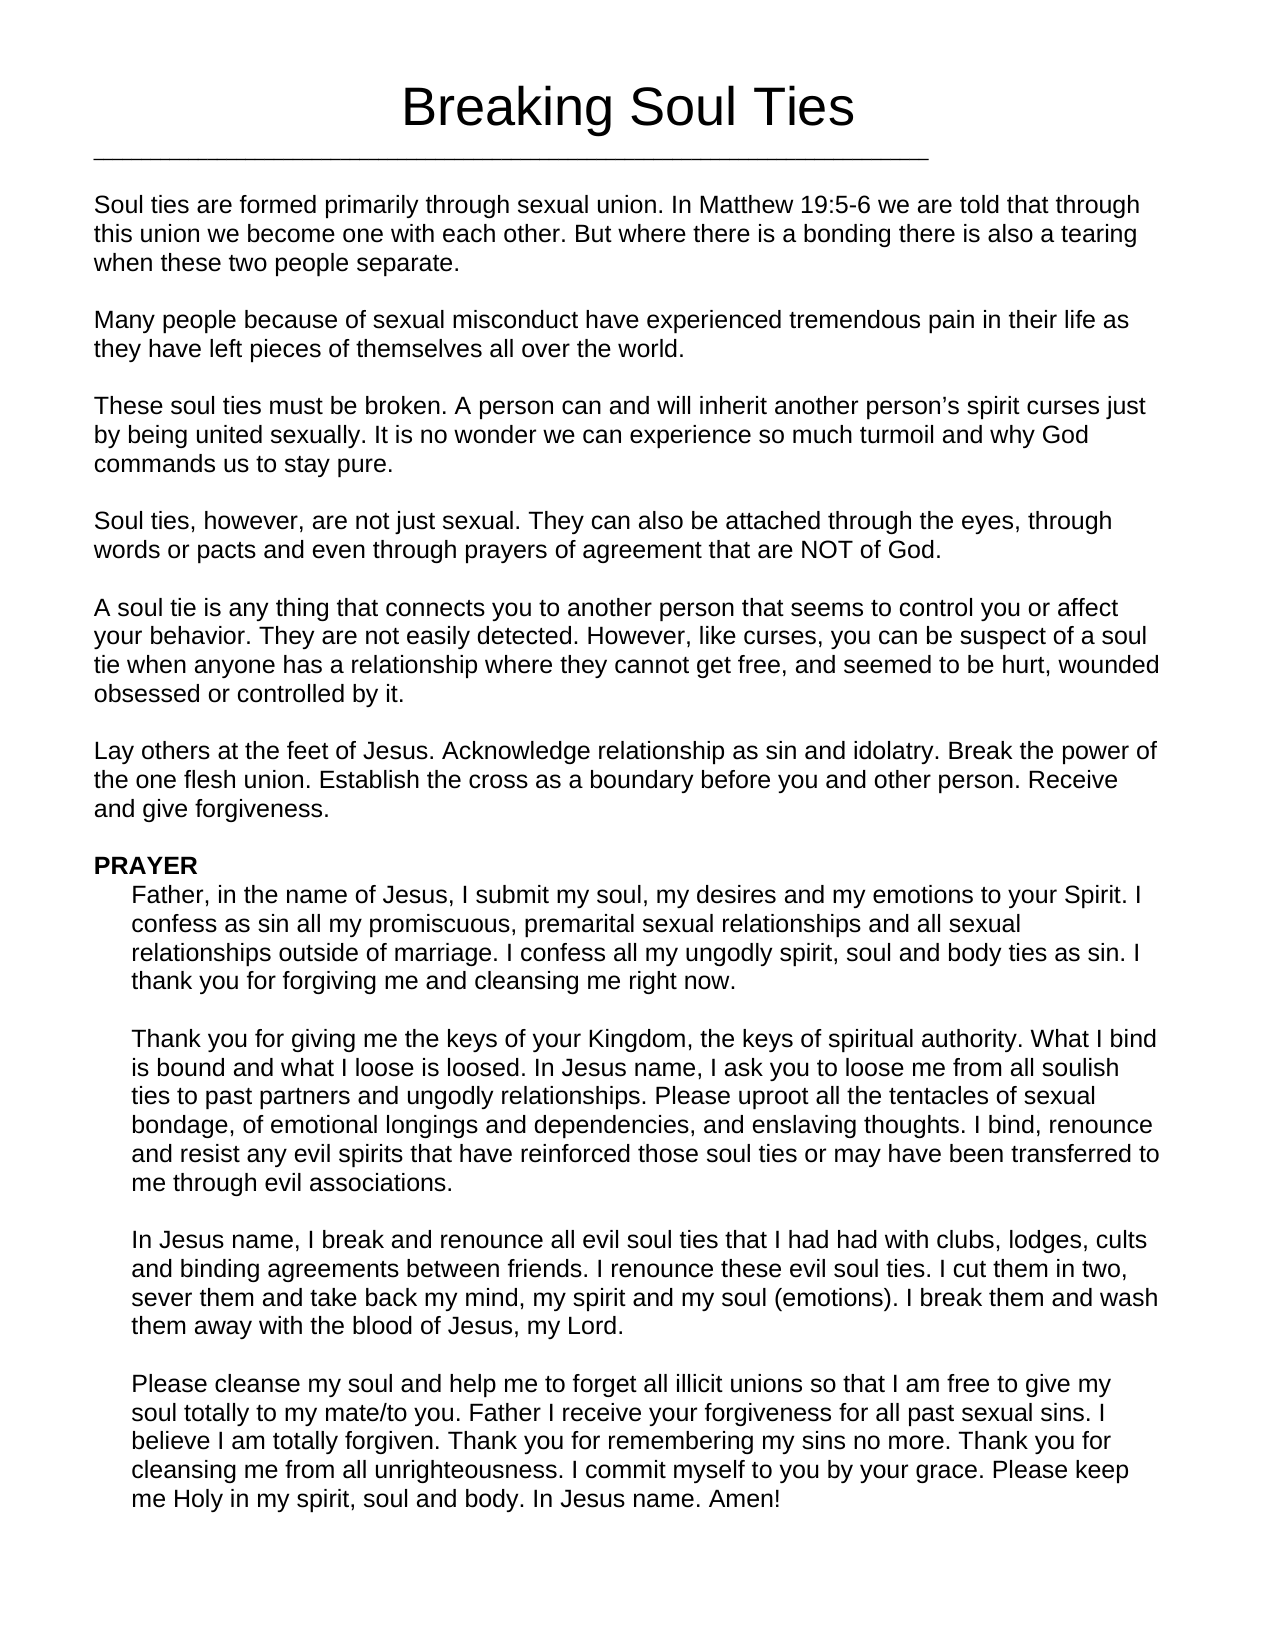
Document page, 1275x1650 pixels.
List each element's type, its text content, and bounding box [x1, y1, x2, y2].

text These soul ties must be broken. A person can and will inherit another person’s spirit curses just by being united sexually. It is no wonder we can experience so much turmoil and why God commands us to stay pure. [94, 391, 1162, 477]
text Many people because of sexual misconduct have experienced tremendous pain in their life as they have left pieces of themselves all over the world. [94, 305, 1162, 362]
text In Jesus name, I break and renounce all evil soul ties that I had had with clubs, lodges, cults and binding agreements between friends. I renounce these evil soul ties. I cut them in two, sever them and take back my mind, my spirit and my soul (emotions). I break them and wash them away with the blood of Jesus, my Lord. [131, 1225, 1162, 1340]
text Soul ties, however, are not just sexual. They can also be attached through the eyes, through words or pacts and even through prayers of agreement that are NOT of God. [94, 506, 1162, 564]
text PRAYER [94, 851, 1162, 880]
text Father, in the name of Jesus, I submit my soul, my desires and my emotions to your Spirit. I confess as sin all my promiscuous, premarital sexual relationships and all sexual relationships outside of marriage. I confess all my ungodly spirit, soul and body ties as sin. I thank you for forgiving me and cleansing me right now. [131, 880, 1162, 995]
text Lay others at the feet of Jesus. Acknowledge relationship as sin and idolatry. Break the power of the one flesh union. Establish the cross as a boundary before you and other person. Receive and give forgiveness. [94, 736, 1162, 822]
text Thank you for giving me the keys of your Kingdom, the keys of spiritual authority. What I bind is bound and what I loose is loosed. In Jesus name, I ask you to loose me from all soulish ties to past partners and ungodly relationships. Please uproot all the tentacles of sexual bondage, of emotional longings and dependencies, and enslaving thoughts. I bind, renounce and resist any evil spirits that have reinforced those soul ties or may have been transferred to me through evil associations. [131, 1024, 1162, 1196]
text Soul ties are formed primarily through sexual union. In Matthew 19:5-6 we are told that through this union we become one with each other. But where there is a bonding there is also a tearing when these two people separate. [94, 190, 1162, 276]
text Please cleanse my soul and help me to forget all illicit unions so that I am free to give my soul totally to my mate/to you. Father I receive your forgiveness for all past sexual sins. I believe I am totally forgiven. Thank you for remembering my sins no more. Thank you for cleansing me from all unrighteousness. I commit myself to you by your grace. Please keep me Holy in my spirit, soul and body. In Jesus name. Amen! [131, 1369, 1162, 1512]
text A soul tie is any thing that connects you to another person that seems to control you or affect your behavior. They are not easily detected. However, like curses, you can be suspect of a soul tie when anyone has a relationship where they cannot get free, and seemed to be hurt, wounded obsessed or controlled by it. [94, 592, 1162, 707]
